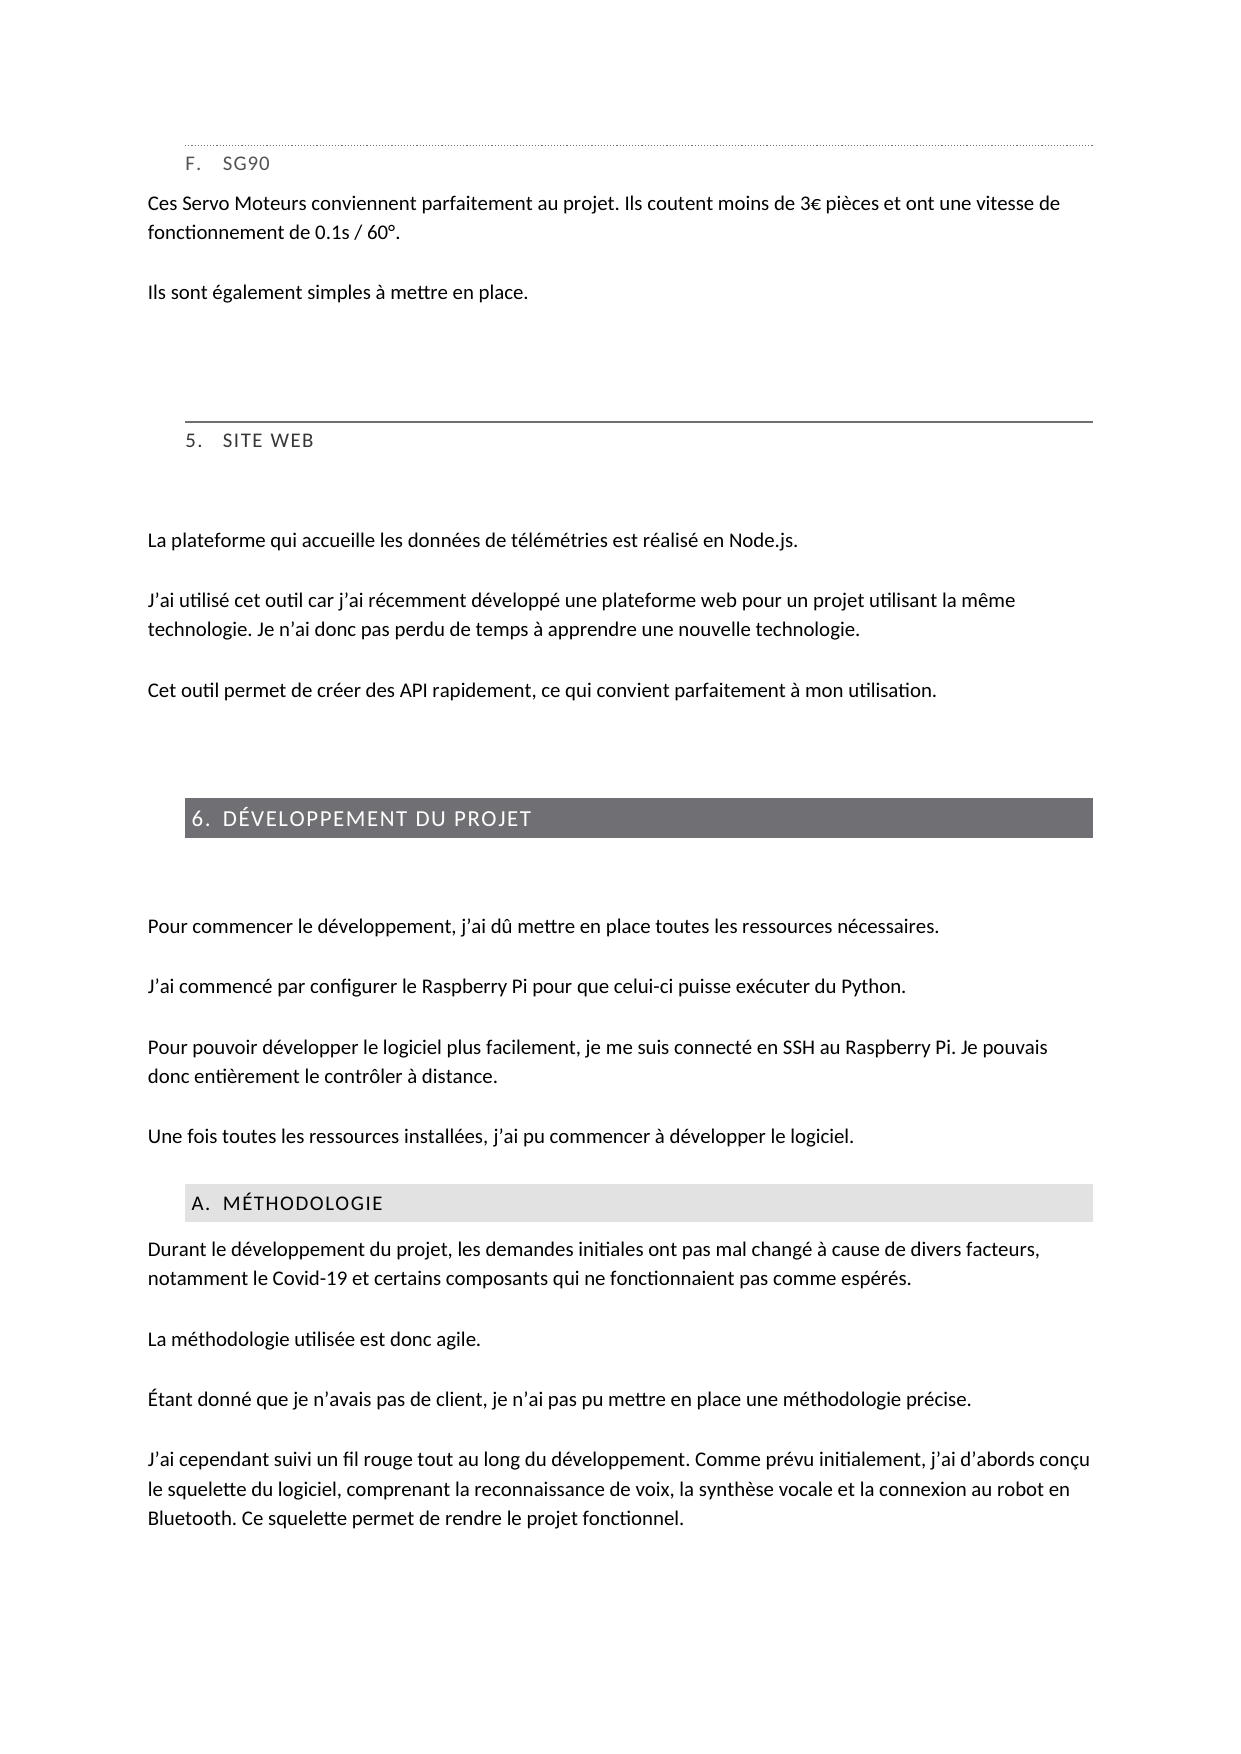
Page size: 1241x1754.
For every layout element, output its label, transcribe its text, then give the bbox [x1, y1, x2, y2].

text Ces Servo Moteurs conviennent parfaitement au projet. Ils coutent moins de 3€ pièces et ont une vitesse de fonctionnement de 0.1s / 60°. [148, 190, 1093, 244]
text Ils sont également simples à mettre en place. [148, 279, 1093, 305]
list Méthodologie [191, 1190, 1086, 1216]
list Site web [185, 423, 1093, 452]
text Cet outil permet de créer des API rapidement, ce qui convient parfaitement à mon utilisation. [148, 677, 1093, 702]
text Une fois toutes les ressources installées, j’ai pu commencer à développer le logiciel. [148, 1124, 1093, 1149]
text J’ai cependant suivi un fil rouge tout au long du développement. Comme prévu initialement, j’ai d’abords conçu le squelette du logiciel, comprenant la reconnaissance de voix, la synthèse vocale et la connexion au robot en Bluetooth. Ce squelette permet de rendre le projet fonctionnel. [148, 1447, 1093, 1530]
text La plateforme qui accueille les données de télémétries est réalisé en Node.js. [148, 527, 1093, 552]
text J’ai utilisé cet outil car j’ai récemment développé une plateforme web pour un projet utilisant la même technologie. Je n’ai donc pas perdu de temps à apprendre une nouvelle technologie. [148, 587, 1093, 642]
text Durant le développement du projet, les demandes initiales ont pas mal changé à cause de divers facteurs, notamment le Covid-19 et certains composants qui ne fonctionnaient pas comme espérés. [148, 1236, 1093, 1291]
text La méthodologie utilisée est donc agile. [148, 1326, 1093, 1351]
text Étant donné que je n’avais pas de client, je n’ai pas pu mettre en place une méthodologie précise. [148, 1386, 1093, 1412]
list SG90 [185, 144, 1093, 176]
text Pour commencer le développement, j’ai dû mettre en place toutes les ressources nécessaires. [148, 913, 1093, 939]
list Développement du projet [191, 804, 1086, 832]
text Pour pouvoir développer le logiciel plus facilement, je me suis connecté en SSH au Raspberry Pi. Je pouvais donc entièrement le contrôler à distance. [148, 1034, 1093, 1089]
text J’ai commencé par configurer le Raspberry Pi pour que celui-ci puisse exécuter du Python. [148, 974, 1093, 999]
